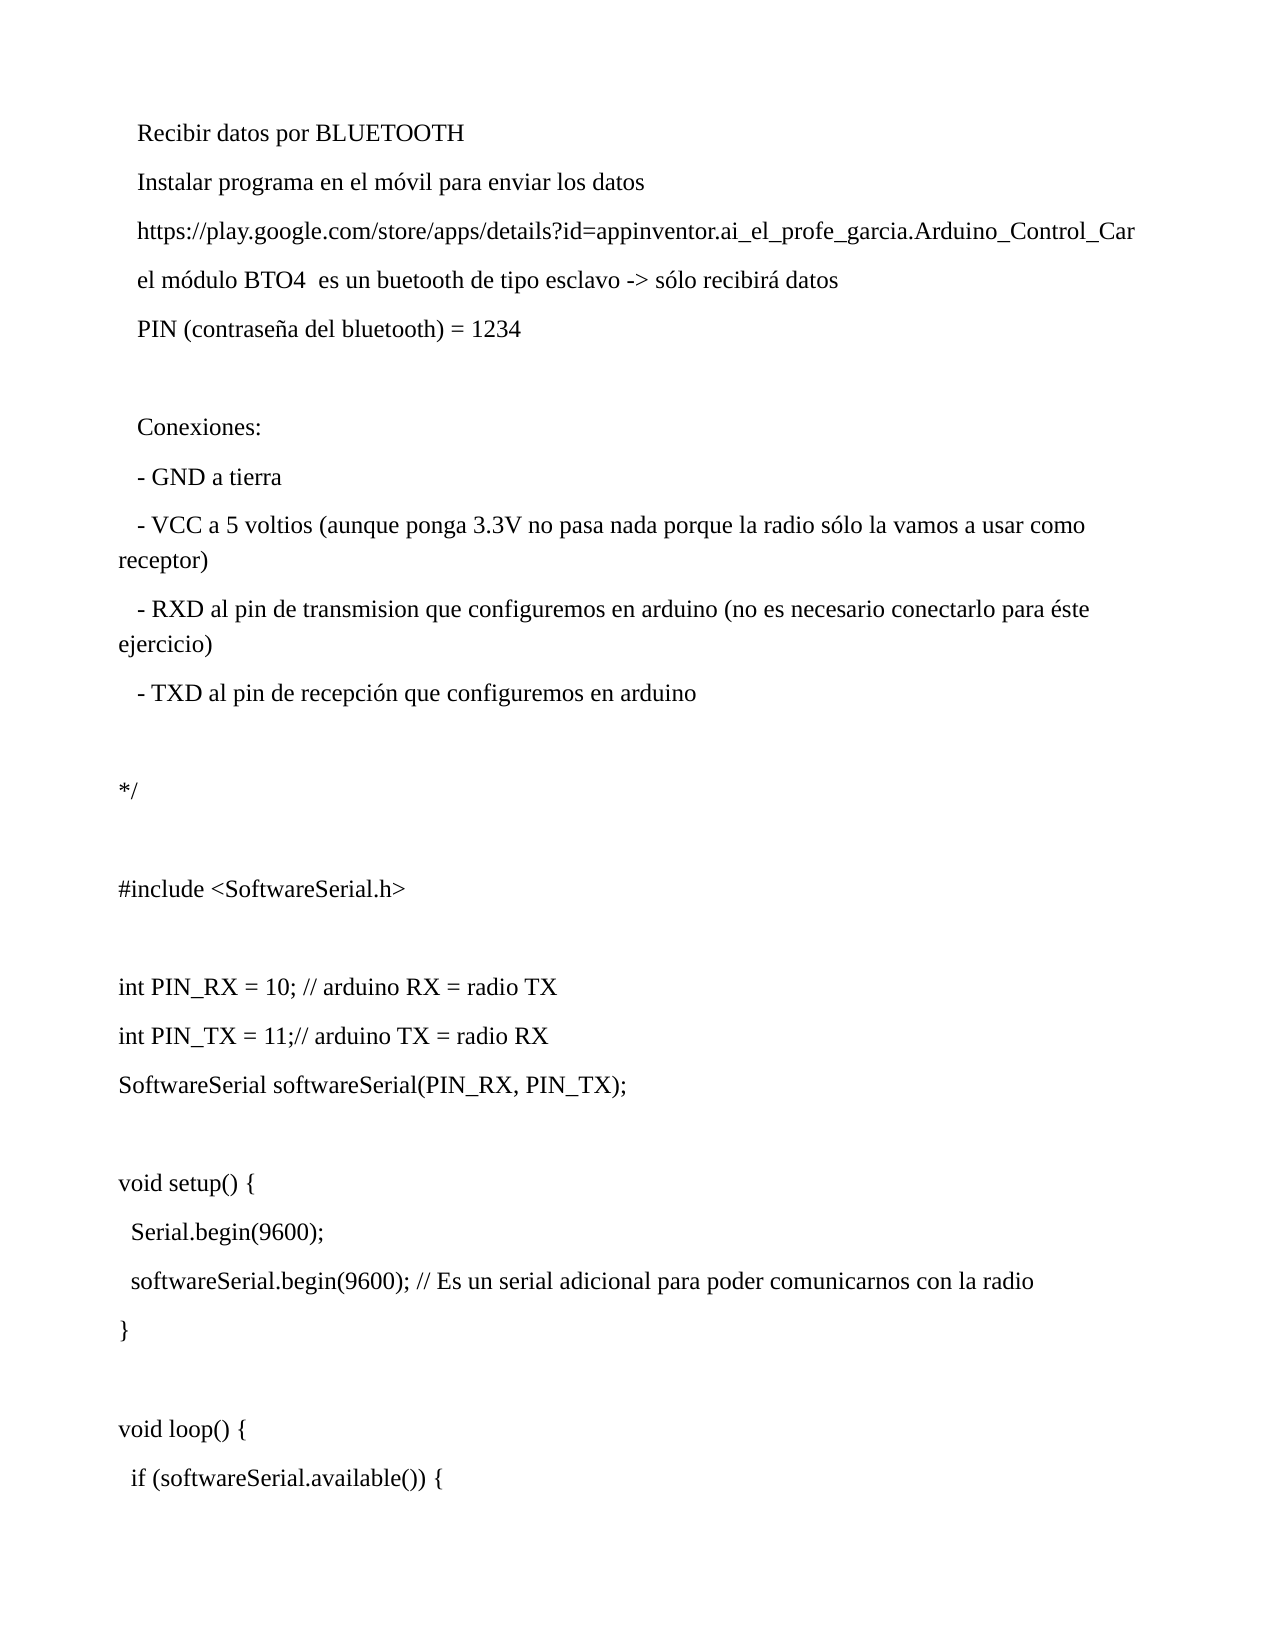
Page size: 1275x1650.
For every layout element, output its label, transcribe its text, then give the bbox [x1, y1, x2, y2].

text - VCC a 5 voltios (aunque ponga 3.3V no pasa nada porque la radio sólo la vamos a usar como receptor) [118, 511, 1157, 574]
text void loop() { [118, 1414, 1157, 1442]
text - GND a tierra [118, 462, 1157, 490]
text - TXD al pin de recepción que configuremos en arduino [118, 678, 1157, 706]
text el módulo BTO4 es un buetooth de tipo esclavo -> sólo recibirá datos [118, 265, 1157, 294]
text Conexiones: [118, 412, 1157, 441]
text */ [118, 776, 1157, 804]
text int PIN_TX = 11;// arduino TX = radio RX [118, 1021, 1157, 1050]
text softwareSerial.begin(9600); // Es un serial adicional para poder comunicarnos con la radio [118, 1266, 1157, 1295]
text https://play.google.com/store/apps/details?id=appinventor.ai_el_profe_garcia.Arduino_Control_Car [118, 216, 1157, 245]
text - RXD al pin de transmision que configuremos en arduino (no es necesario conectarlo para éste ejercicio) [118, 594, 1157, 657]
text int PIN_RX = 10; // arduino RX = radio TX [118, 972, 1157, 1001]
text SoftwareSerial softwareSerial(PIN_RX, PIN_TX); [118, 1070, 1157, 1099]
text #include <SoftwareSerial.h> [118, 874, 1157, 903]
text Instalar programa en el móvil para enviar los datos [118, 167, 1157, 196]
text PIN (contraseña del bluetooth) = 1234 [118, 314, 1157, 343]
text Recibir datos por BLUETOOTH [118, 118, 1157, 147]
text } [118, 1316, 1157, 1344]
text if (softwareSerial.available()) { [118, 1463, 1157, 1491]
text Serial.begin(9600); [118, 1217, 1157, 1246]
text void setup() { [118, 1168, 1157, 1197]
